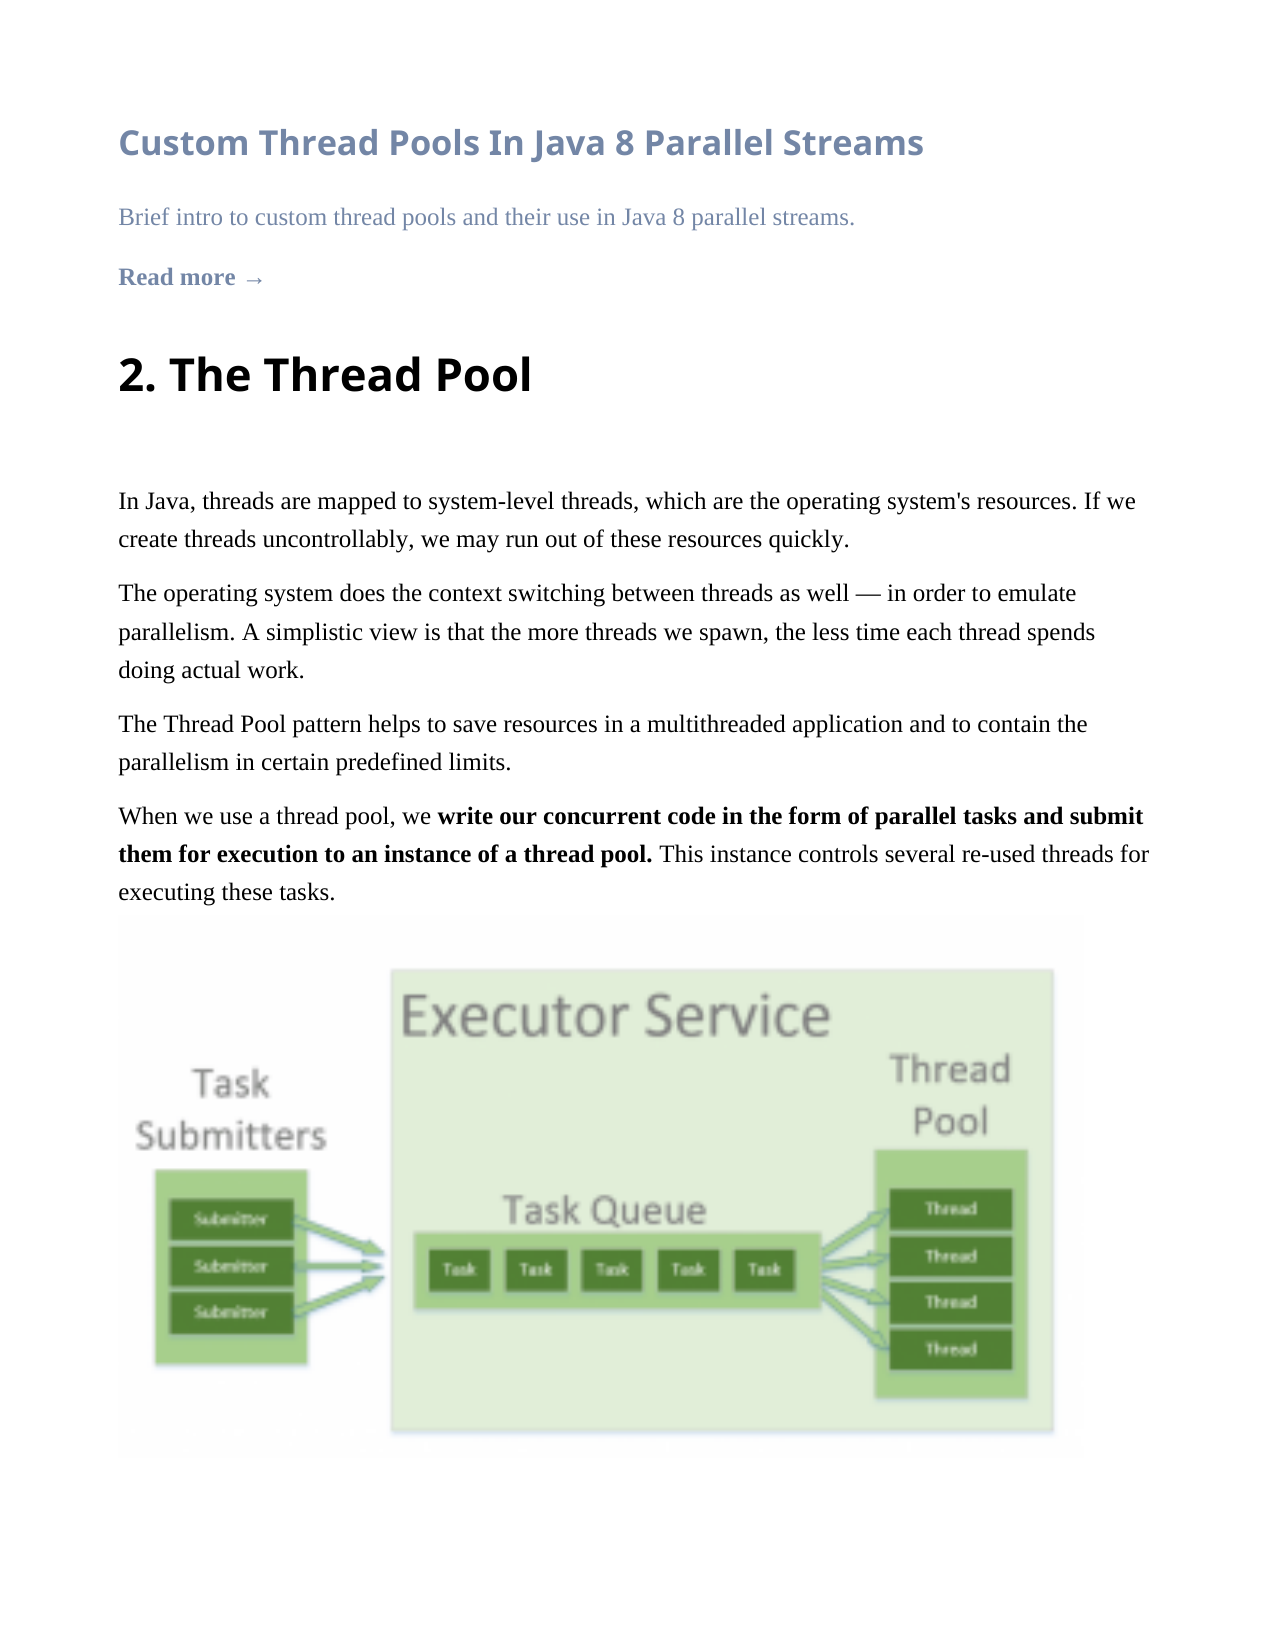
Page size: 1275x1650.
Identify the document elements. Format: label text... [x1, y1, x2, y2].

text In Java, threads are mapped to system-level threads, which are the operating system's resources. If we create threads uncontrollably, we may run out of these resources quickly. [118, 486, 1157, 553]
text The operating system does the context switching between threads as well — in order to emulate parallelism. A simplistic view is that the more threads we spawn, the less time each thread spends doing actual work. [118, 578, 1157, 683]
text The Thread Pool pattern helps to save resources in a multithreaded application and to contain the parallelism in certain predefined limits. [118, 709, 1157, 776]
subtitle Custom Thread Pools In Java 8 Parallel Streams [118, 118, 1157, 165]
text When we use a thread pool, we write our concurrent code in the form of parallel tasks and submit them for execution to an instance of a thread pool. This instance controls several re-used threads for executing these tasks. [118, 801, 1157, 1458]
text Read more → [118, 262, 1157, 291]
text Brief intro to custom thread pools and their use in Java 8 parallel streams. [118, 202, 1157, 231]
subtitle 2. The Thread Pool [118, 343, 1157, 405]
picture [118, 915, 1084, 1458]
